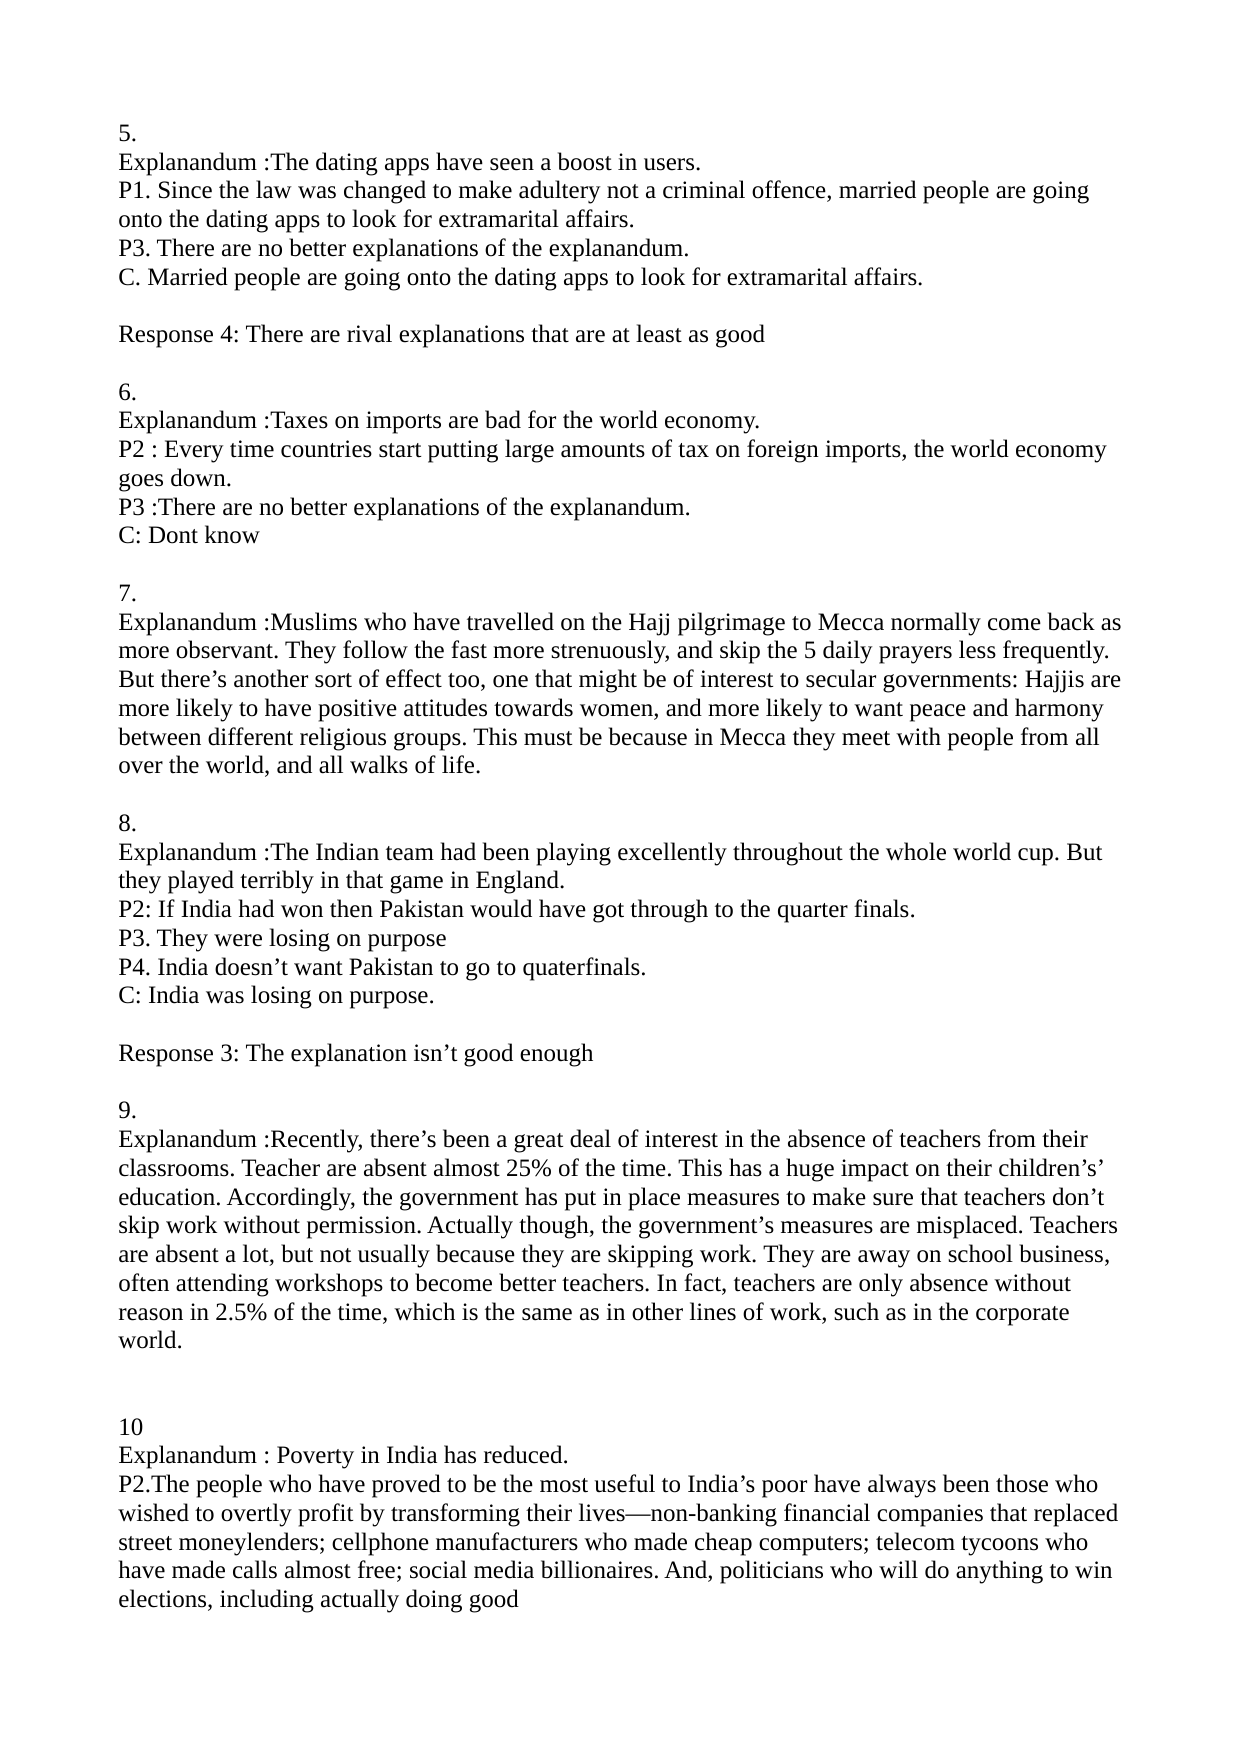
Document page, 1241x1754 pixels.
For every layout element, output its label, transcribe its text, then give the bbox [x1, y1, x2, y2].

text Response 4: There are rival explanations that are at least as good [118, 319, 1122, 348]
text 8. [118, 808, 1122, 837]
text P1. Since the law was changed to make adultery not a criminal offence, married people are going onto the dating apps to look for extramarital affairs. [118, 176, 1122, 233]
text Explanandum :The Indian team had been playing excellently throughout the whole world cup. But they played terribly in that game in England. [118, 837, 1122, 894]
text P2: If India had won then Pakistan would have got through to the quarter finals. [118, 894, 1122, 923]
text 10 [118, 1412, 1122, 1441]
text P2 : Every time countries start putting large amounts of tax on foreign imports, the world economy goes down. [118, 434, 1122, 492]
text P3. There are no better explanations of the explanandum. [118, 233, 1122, 262]
text P3. They were losing on purpose [118, 923, 1122, 952]
text 7. [118, 578, 1122, 607]
text P4. India doesn’t want Pakistan to go to quaterfinals. [118, 952, 1122, 981]
text 6. [118, 377, 1122, 406]
text 9. [118, 1096, 1122, 1124]
text Explanandum : Poverty in India has reduced. [118, 1441, 1122, 1469]
text C: Dont know [118, 521, 1122, 549]
text P3 :There are no better explanations of the explanandum. [118, 492, 1122, 521]
text C. Married people are going onto the dating apps to look for extramarital affairs. [118, 262, 1122, 291]
text P2.The people who have proved to be the most useful to India’s poor have always been those who wished to overtly profit by transforming their lives—non-banking financial companies that replaced street moneylenders; cellphone manufacturers who made cheap computers; telecom tycoons who have made calls almost free; social media billionaires. And, politicians who will do anything to win elections, including actually doing good [118, 1469, 1122, 1613]
text Response 3: The explanation isn’t good enough [118, 1038, 1122, 1067]
text 5. [118, 118, 1122, 147]
text Explanandum :Recently, there’s been a great deal of interest in the absence of teachers from their classrooms. Teacher are absent almost 25% of the time. This has a huge impact on their children’s’ education. Accordingly, the government has put in place measures to make sure that teachers don’t skip work without permission. Actually though, the government’s measures are misplaced. Teachers are absent a lot, but not usually because they are skipping work. They are away on school business, often attending workshops to become better teachers. In fact, teachers are only absence without reason in 2.5% of the time, which is the same as in other lines of work, such as in the corporate world. [118, 1124, 1122, 1354]
text Explanandum :Muslims who have travelled on the Hajj pilgrimage to Mecca normally come back as more observant. They follow the fast more strenuously, and skip the 5 daily prayers less frequently. But there’s another sort of effect too, one that might be of interest to secular governments: Hajjis are more likely to have positive attitudes towards women, and more likely to want peace and harmony between different religious groups. This must be because in Mecca they meet with people from all over the world, and all walks of life. [118, 607, 1122, 779]
text Explanandum :The dating apps have seen a boost in users. [118, 147, 1122, 176]
text Explanandum :Taxes on imports are bad for the world economy. [118, 406, 1122, 434]
text C: India was losing on purpose. [118, 981, 1122, 1009]
